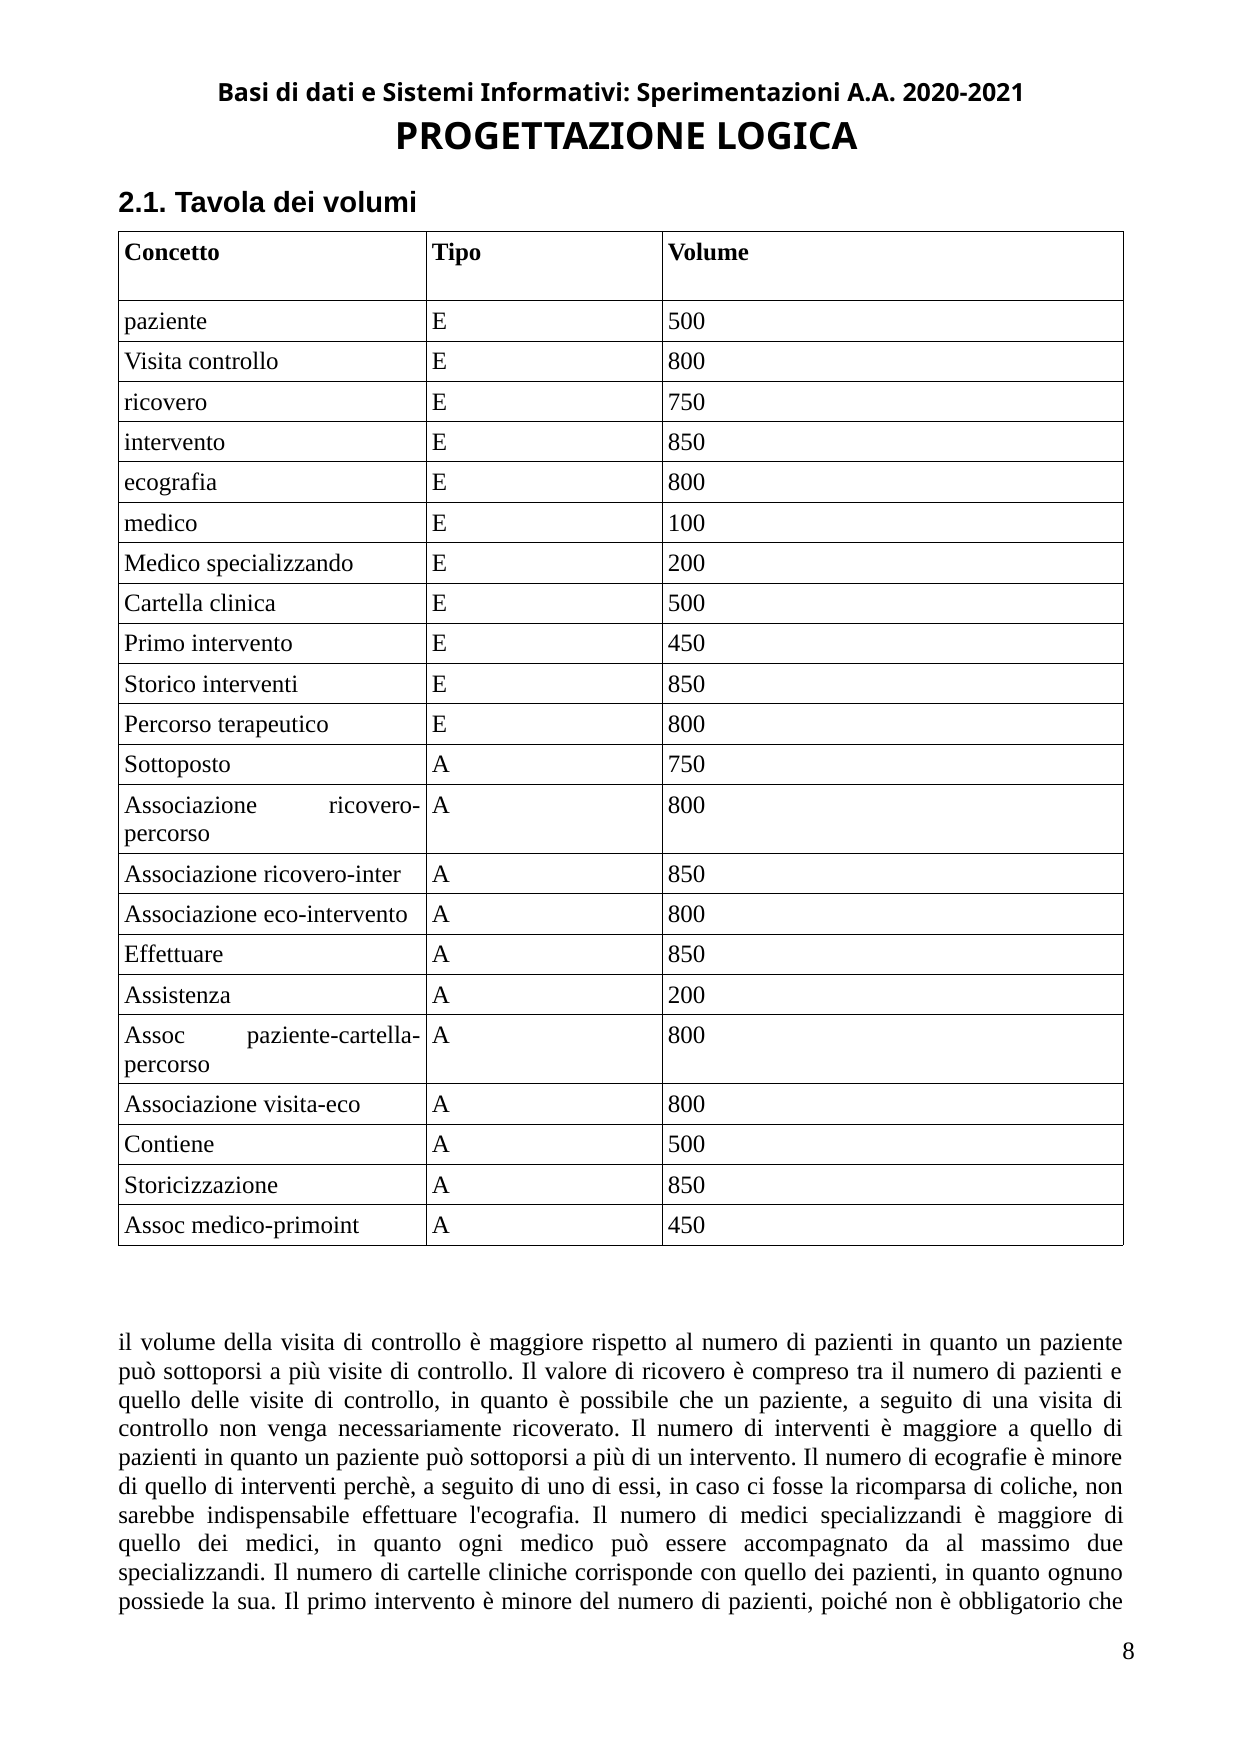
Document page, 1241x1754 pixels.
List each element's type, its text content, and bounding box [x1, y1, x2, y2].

table_cell A [427, 745, 662, 784]
table_cell 800 [663, 785, 1123, 853]
table_cell 850 [663, 664, 1123, 703]
table_cell Primo intervento [119, 624, 426, 663]
table_cell A [427, 854, 662, 893]
table_cell A [427, 785, 662, 853]
table_cell E [427, 624, 662, 663]
table_cell Associazione ricovero-percorso [119, 785, 426, 853]
table_cell 850 [663, 854, 1123, 893]
table_cell 800 [663, 462, 1123, 502]
table_cell Sottoposto [119, 745, 426, 784]
table_cell ricovero [119, 382, 426, 421]
table_cell ecografia [119, 462, 426, 502]
table_cell 800 [663, 704, 1123, 744]
table_cell intervento [119, 422, 426, 461]
text PROGETTAZIONE LOGICA [118, 109, 1124, 160]
table_cell Associazione ricovero-inter [119, 854, 426, 893]
table_cell Assoc medico-primoint [119, 1205, 426, 1244]
table_cell 850 [663, 935, 1123, 974]
table_cell A [427, 975, 662, 1014]
table_cell Assoc paziente-cartella-percorso [119, 1015, 426, 1083]
table_cell 800 [663, 1084, 1123, 1124]
table_cell 200 [663, 975, 1123, 1014]
table_cell Associazione visita-eco [119, 1084, 426, 1124]
table_cell E [427, 664, 662, 703]
table_cell paziente [119, 301, 426, 341]
table_cell Storicizzazione [119, 1165, 426, 1204]
table_header Concetto [119, 232, 426, 300]
table_cell A [427, 1205, 662, 1244]
table_cell 750 [663, 382, 1123, 421]
table_cell medico [119, 503, 426, 542]
table_cell A [427, 1165, 662, 1204]
table_cell Visita controllo [119, 342, 426, 381]
table_cell 800 [663, 342, 1123, 381]
table_cell Storico interventi [119, 664, 426, 703]
table_cell 800 [663, 1015, 1123, 1083]
table_cell Assistenza [119, 975, 426, 1014]
table_cell 450 [663, 624, 1123, 663]
subtitle 2.1. Tavola dei volumi [118, 185, 1124, 219]
table_cell E [427, 543, 662, 582]
table_cell 500 [663, 301, 1123, 341]
table_cell Associazione eco-intervento [119, 894, 426, 934]
table_cell Medico specializzando [119, 543, 426, 582]
table_cell A [427, 1125, 662, 1164]
table_cell Percorso terapeutico [119, 704, 426, 744]
table_cell 850 [663, 422, 1123, 461]
table_cell A [427, 1015, 662, 1083]
table_header Volume [663, 232, 1123, 300]
table_cell A [427, 935, 662, 974]
table_cell 200 [663, 543, 1123, 582]
table_cell E [427, 704, 662, 744]
table_cell 800 [663, 894, 1123, 934]
table_cell E [427, 462, 662, 502]
table_cell E [427, 584, 662, 623]
table_cell 750 [663, 745, 1123, 784]
table_header Tipo [427, 232, 662, 300]
table_cell E [427, 301, 662, 341]
table_cell 850 [663, 1165, 1123, 1204]
table_cell Effettuare [119, 935, 426, 974]
table_cell 500 [663, 1125, 1123, 1164]
table_cell E [427, 382, 662, 421]
table_cell 450 [663, 1205, 1123, 1244]
table_cell E [427, 503, 662, 542]
table_cell Contiene [119, 1125, 426, 1164]
table_cell E [427, 342, 662, 381]
table_cell E [427, 422, 662, 461]
table_cell A [427, 894, 662, 934]
text il volume della visita di controllo è maggiore rispetto al numero di pazienti in quanto un paziente può sottoporsi a più visite di controllo. Il valore di ricovero è compreso tra il numero di pazienti e quello delle visite di controllo, in quanto è possibile che un paziente, a seguito di una visita di controllo non venga necessariamente ricoverato. Il numero di interventi è maggiore a quello di pazienti in quanto un paziente può sottoporsi a più di un intervento. Il numero di ecografie è minore di quello di interventi perchè, a seguito di uno di essi, in caso ci fosse la ricomparsa di coliche, non sarebbe indispensabile effettuare l'ecografia. Il numero di medici specializzandi è maggiore di quello dei medici, in quanto ogni medico può essere accompagnato da al massimo due specializzandi. Il numero di cartelle cliniche corrisponde con quello dei pazienti, in quanto ognuno possiede la sua. Il primo intervento è minore del numero di pazienti, poiché non è obbligatorio che [118, 1327, 1124, 1615]
table_cell Cartella clinica [119, 584, 426, 623]
table_cell 100 [663, 503, 1123, 542]
text Basi di dati e Sistemi Informativi: Sperimentazioni A.A. 2020-2021 [118, 75, 1124, 109]
table_cell A [427, 1084, 662, 1124]
table_cell 500 [663, 584, 1123, 623]
